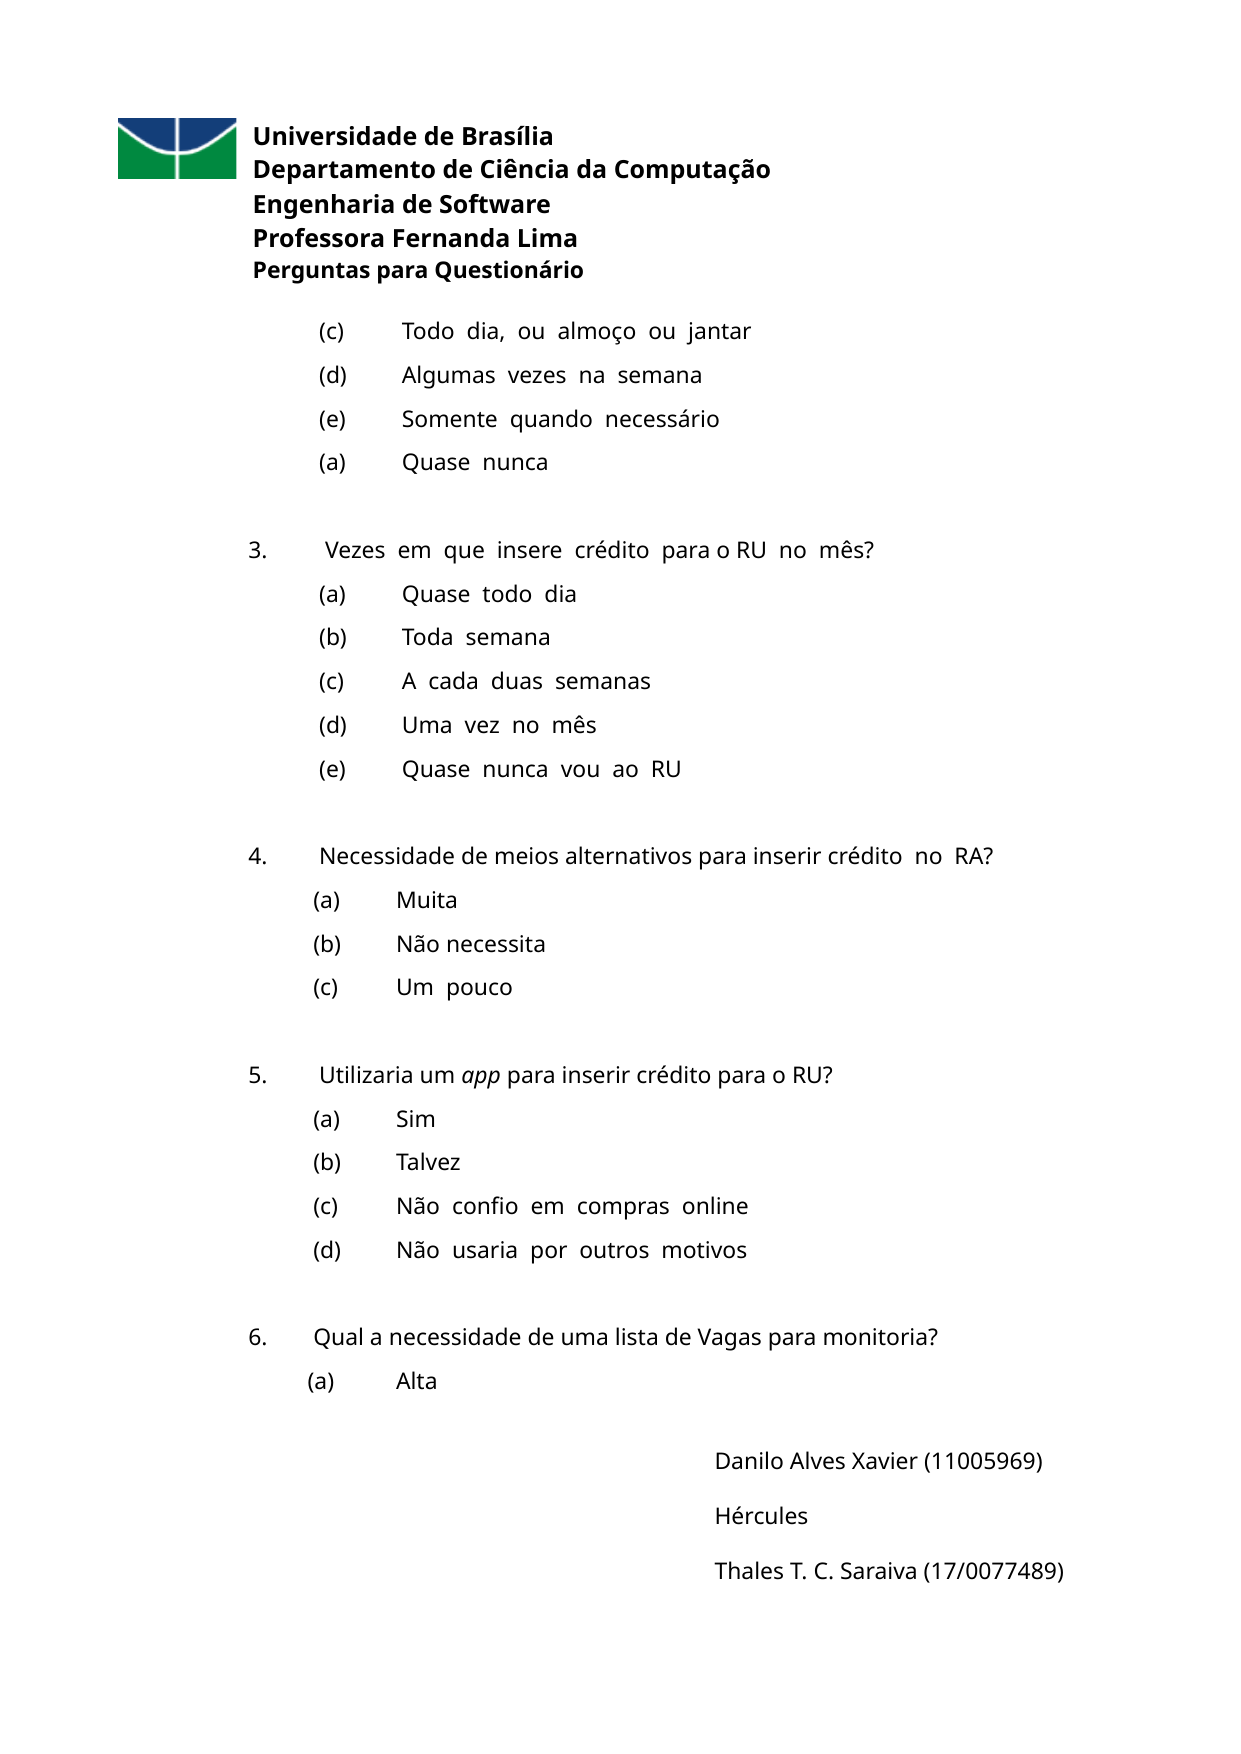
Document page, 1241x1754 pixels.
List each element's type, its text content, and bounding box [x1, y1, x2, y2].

list Não confio em compras online [313, 1190, 1122, 1221]
list Quase todo dia [319, 578, 1122, 609]
list Sim [313, 1103, 1122, 1134]
list Utilizaria um app para inserir crédito para o RU? [248, 1059, 1122, 1090]
list Um pouco [313, 971, 1122, 1003]
list Uma vez no mês [319, 709, 1122, 740]
list Alta [307, 1365, 1122, 1396]
list Necessidade de meios alternativos para inserir crédito no RA? [248, 840, 1122, 871]
list Vezes em que insere crédito para o RU no mês? [248, 534, 1122, 565]
list Não necessita [313, 928, 1122, 959]
list Não usaria por outros motivos [313, 1234, 1122, 1265]
list Qual a necessidade de uma lista de Vagas para monitoria? [248, 1321, 1122, 1353]
list Talvez [313, 1146, 1122, 1178]
list Todo dia, ou almoço ou jantar [319, 315, 1122, 346]
picture [118, 118, 237, 179]
list Toda semana [319, 621, 1122, 653]
list Quase nunca vou ao RU [319, 753, 1122, 784]
list Algumas vezes na semana [319, 359, 1122, 390]
list Quase nunca [319, 446, 1122, 478]
list Somente quando necessário [319, 403, 1122, 434]
list A cada duas semanas [319, 665, 1122, 696]
list Muita [313, 884, 1122, 915]
